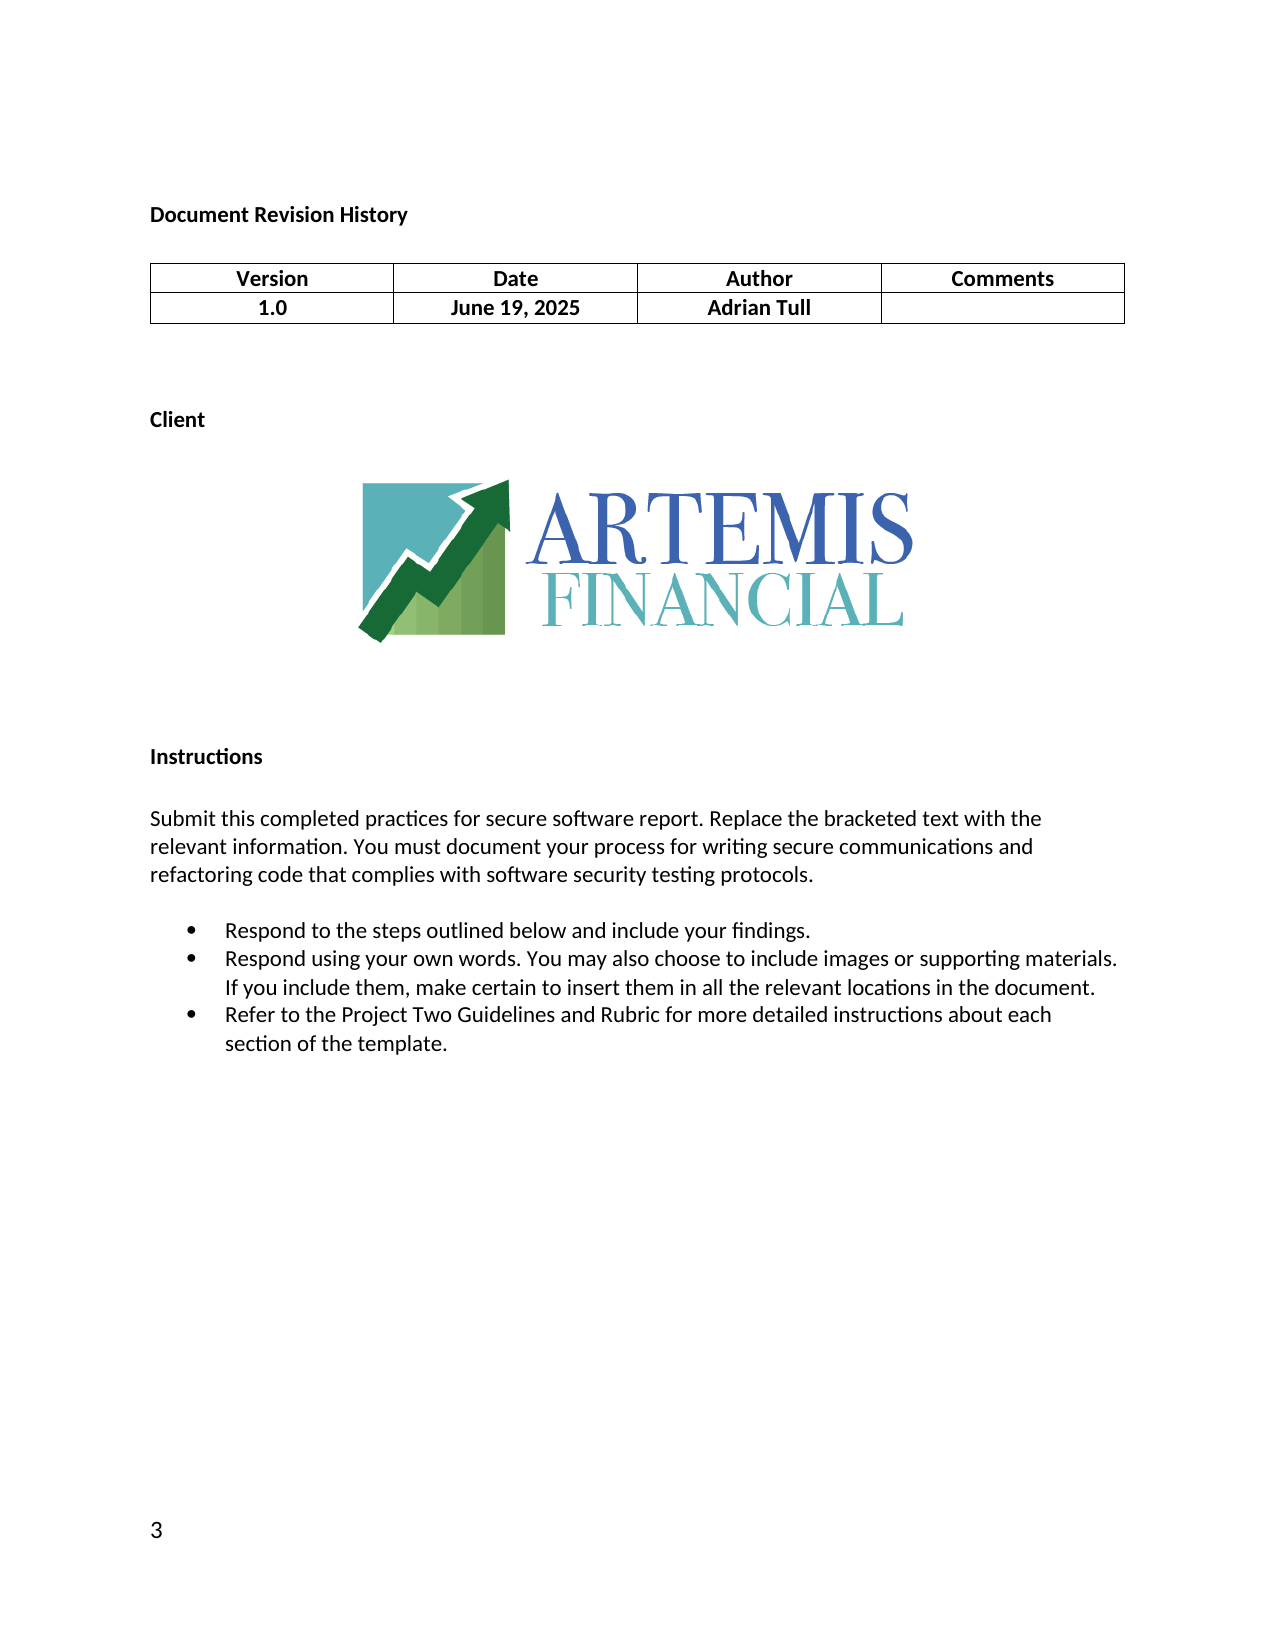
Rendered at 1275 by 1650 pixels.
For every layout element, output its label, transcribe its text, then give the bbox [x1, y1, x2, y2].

subtitle Document Revision History [150, 200, 1125, 228]
text Submit this completed practices for secure software report. Replace the bracketed text with the relevant information. You must document your process for writing secure communications and refactoring code that complies with software security testing protocols. [150, 804, 1125, 888]
table_header Author [638, 264, 881, 292]
table_header Version [151, 264, 393, 292]
picture [346, 465, 929, 664]
table_cell Adrian Tull [638, 293, 881, 323]
table_cell 1.0 [151, 293, 393, 323]
list Refer to the Project Two Guidelines and Rubric for more detailed instructions about each section of the template. [187, 1001, 1125, 1057]
subtitle Instructions [150, 742, 1125, 770]
list Respond using your own words. You may also choose to include images or supporting materials. If you include them, make certain to insert them in all the relevant locations in the document. [187, 944, 1125, 1001]
list Respond to the steps outlined below and include your findings. [187, 917, 1125, 944]
table_header Comments [882, 264, 1124, 292]
table_cell June 19, 2025 [394, 293, 637, 323]
table_header Date [394, 264, 637, 292]
subtitle Client [150, 405, 1125, 433]
table_cell [882, 293, 1124, 323]
